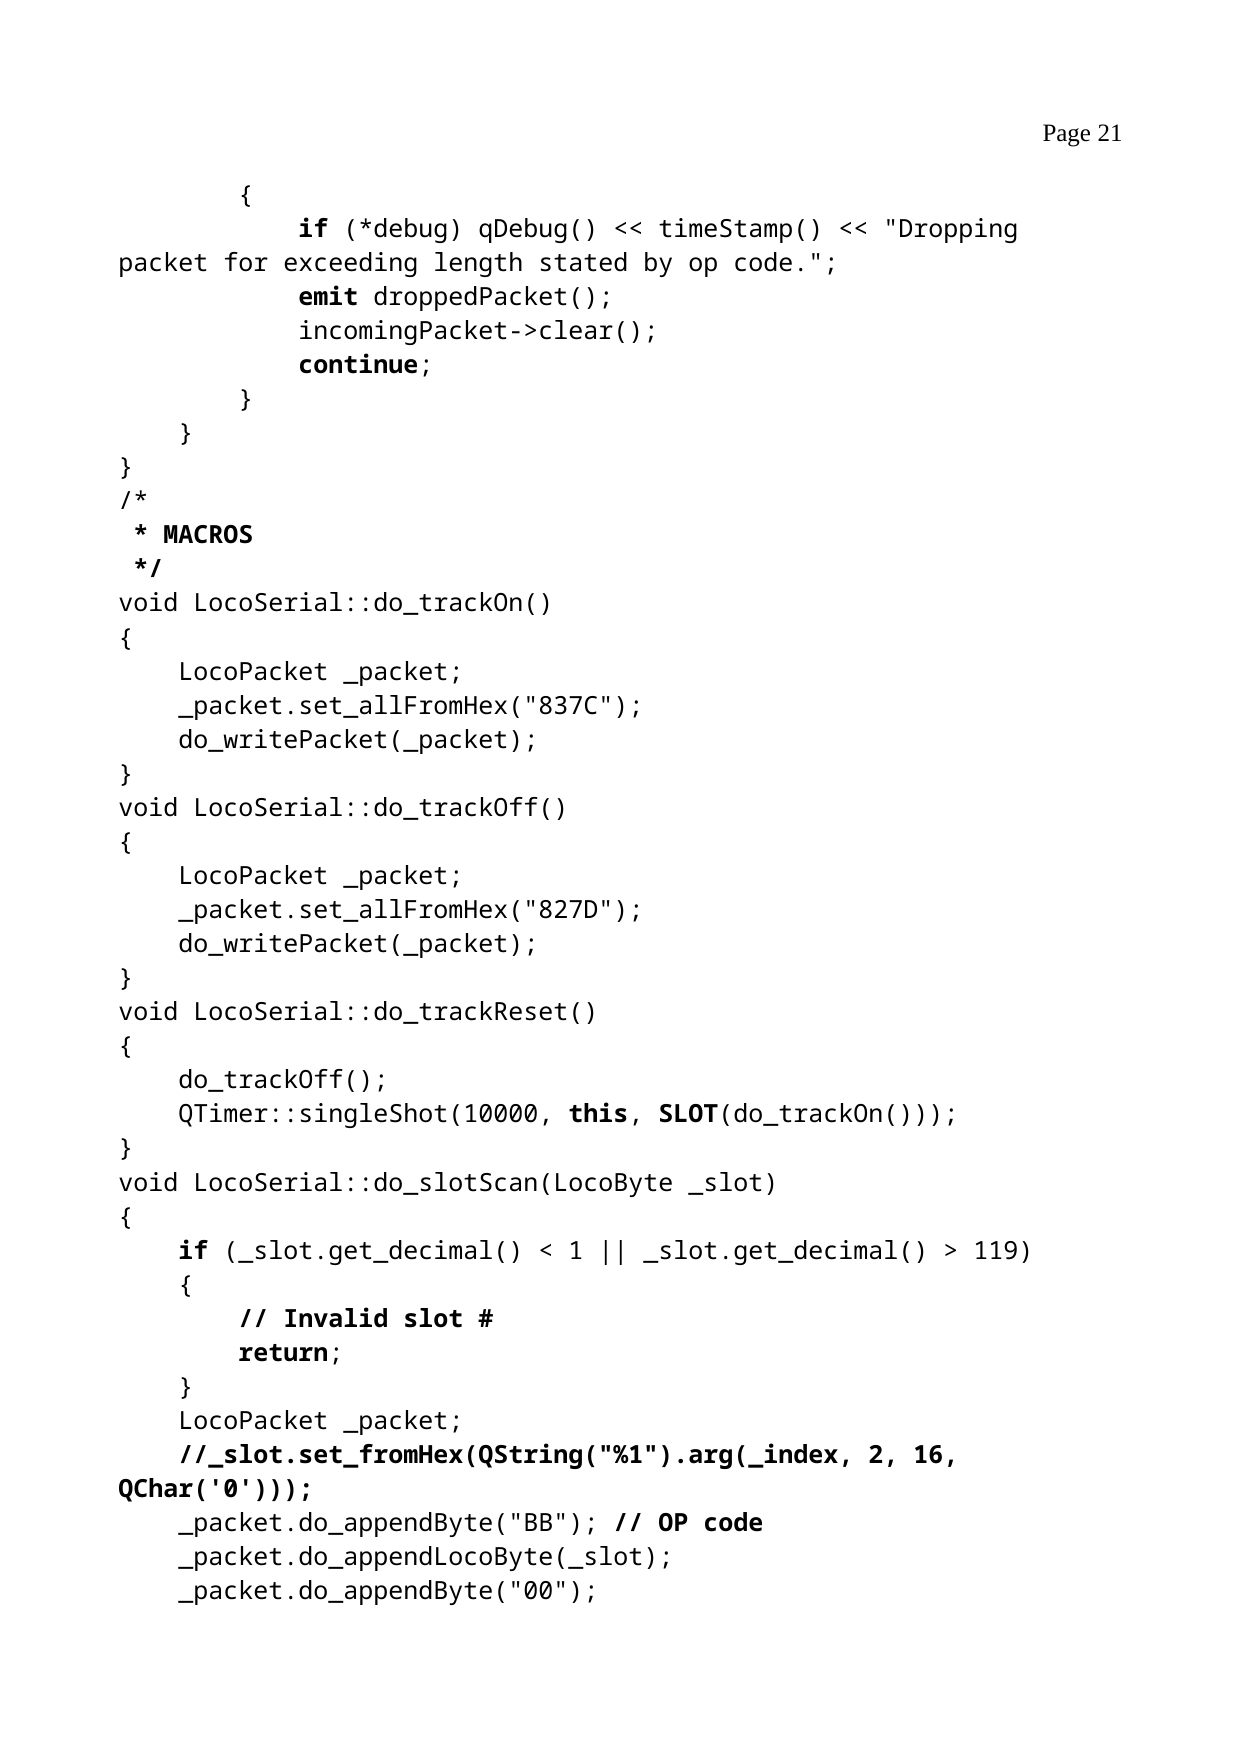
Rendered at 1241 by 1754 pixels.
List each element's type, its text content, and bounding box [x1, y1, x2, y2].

text incomingPacket->clear(); [118, 313, 1122, 347]
text // Invalid slot # [118, 1300, 1122, 1334]
text void LocoSerial::do_slotScan(LocoByte _slot) [118, 1164, 1122, 1198]
text LocoPacket _packet; [118, 1403, 1122, 1437]
text { [118, 619, 1122, 653]
text } [118, 381, 1122, 415]
text do_writePacket(_packet); [118, 926, 1122, 960]
text _packet.set_allFromHex("837C"); [118, 687, 1122, 721]
text LocoPacket _packet; [118, 653, 1122, 687]
text return; [118, 1334, 1122, 1368]
text */ [118, 551, 1122, 585]
text QTimer::singleShot(10000, this, SLOT(do_trackOn())); [118, 1096, 1122, 1130]
text do_trackOff(); [118, 1062, 1122, 1096]
text continue; [118, 347, 1122, 381]
text void LocoSerial::do_trackOn() [118, 585, 1122, 619]
text void LocoSerial::do_trackReset() [118, 994, 1122, 1028]
text } [118, 1368, 1122, 1403]
text { [118, 823, 1122, 858]
text { [118, 1198, 1122, 1232]
text } [118, 960, 1122, 994]
text } [118, 755, 1122, 789]
text if (_slot.get_decimal() < 1 || _slot.get_decimal() > 119) [118, 1232, 1122, 1266]
text if (*debug) qDebug() << timeStamp() << "Dropping packet for exceeding length stated by op code."; [118, 210, 1122, 278]
text _packet.do_appendLocoByte(_slot); [118, 1539, 1122, 1573]
text LocoPacket _packet; [118, 858, 1122, 892]
text } [118, 415, 1122, 449]
text } [118, 449, 1122, 483]
text * MACROS [118, 517, 1122, 551]
text void LocoSerial::do_trackOff() [118, 789, 1122, 823]
text _packet.set_allFromHex("827D"); [118, 892, 1122, 926]
text { [118, 176, 1122, 210]
text /* [118, 483, 1122, 517]
text { [118, 1266, 1122, 1300]
text _packet.do_appendByte("BB"); // OP code [118, 1505, 1122, 1539]
text _packet.do_appendByte("00"); [118, 1573, 1122, 1607]
text emit droppedPacket(); [118, 278, 1122, 313]
text do_writePacket(_packet); [118, 721, 1122, 755]
text } [118, 1130, 1122, 1164]
text //_slot.set_fromHex(QString("%1").arg(_index, 2, 16, QChar('0'))); [118, 1437, 1122, 1505]
text { [118, 1028, 1122, 1062]
